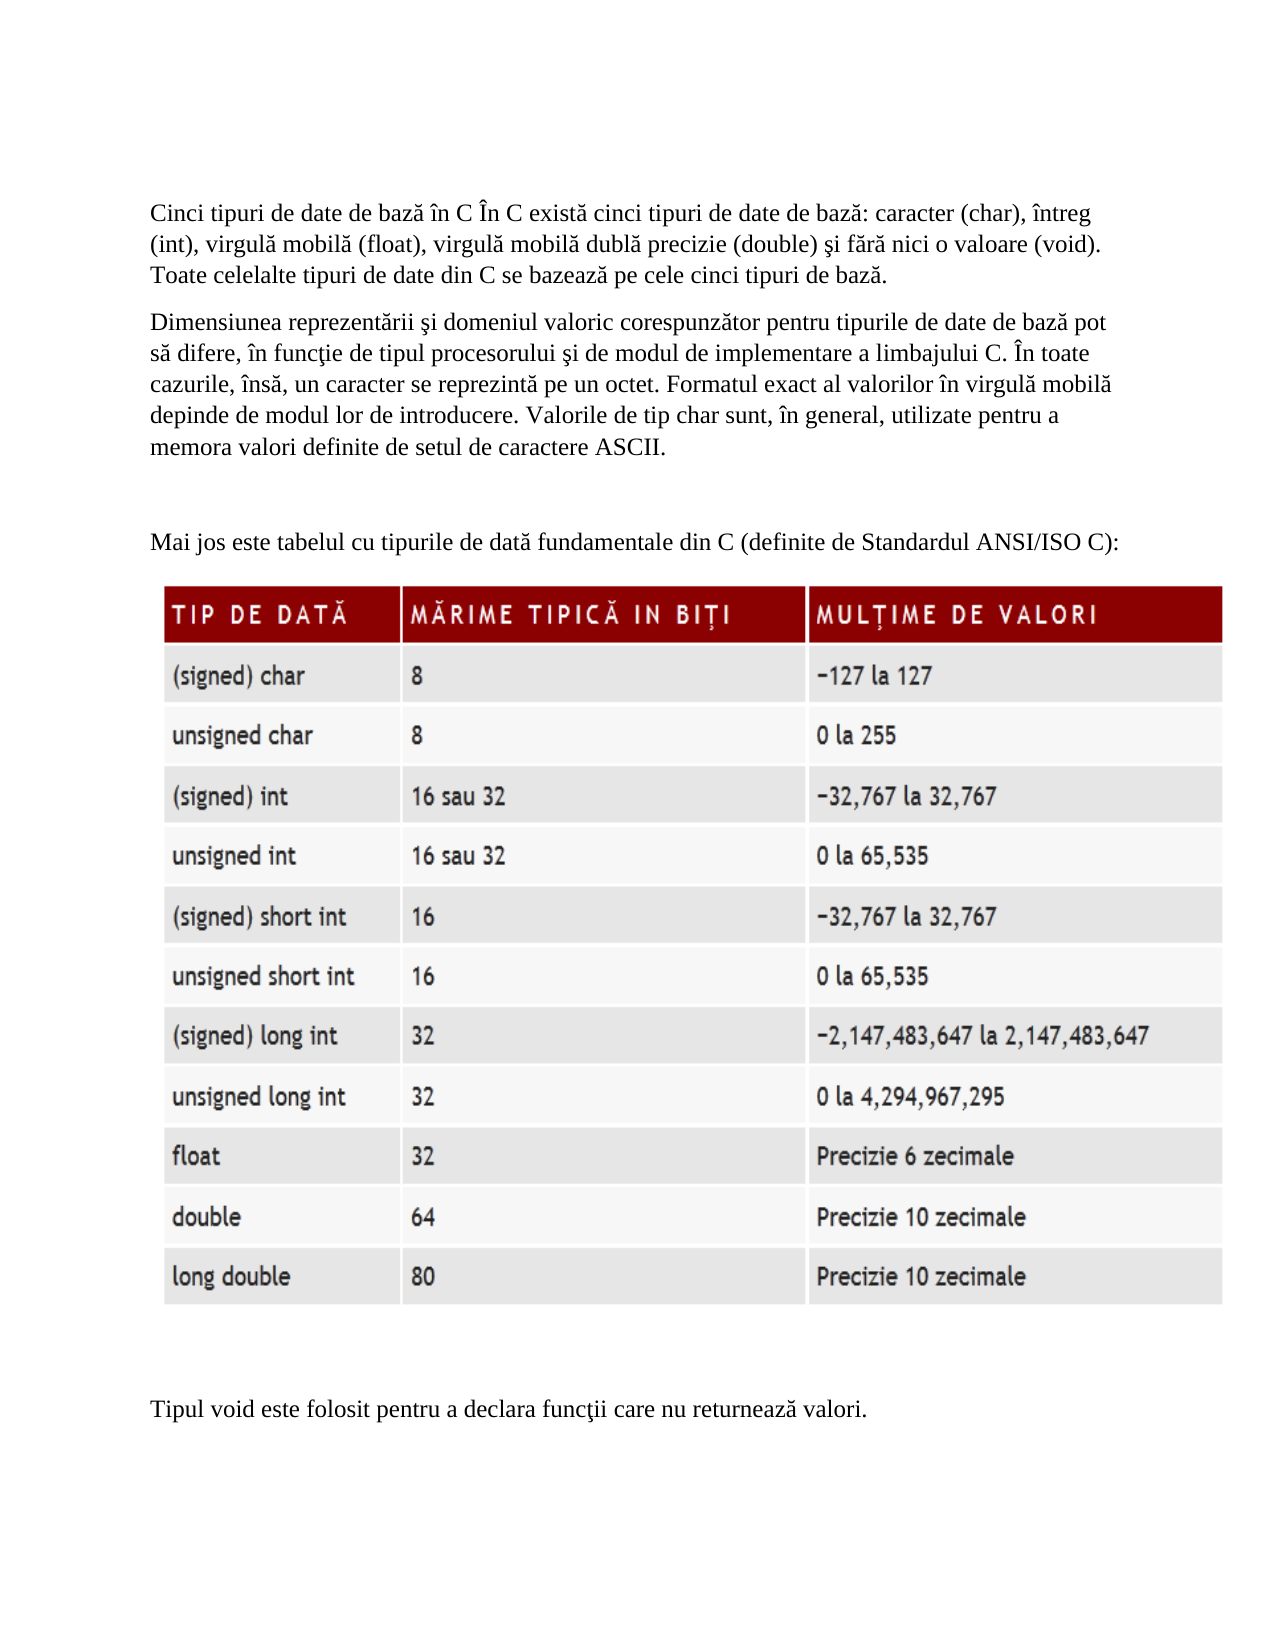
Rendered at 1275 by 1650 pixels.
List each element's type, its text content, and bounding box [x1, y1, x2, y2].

text Mai jos este tabelul cu tipurile de dată fundamentale din C (definite de Standardul ANSI/ISO C): [150, 527, 1125, 556]
text Cinci tipuri de date de bază în C În C există cinci tipuri de date de bază: caracter (char), întreg (int), virgulă mobilă (float), virgulă mobilă dublă precizie (double) şi fără nici o valoare (void). Toate celelalte tipuri de date din C se bazează pe cele cinci tipuri de bază. [150, 198, 1125, 288]
text Tipul void este folosit pentru a declara funcţii care nu returnează valori. [150, 1394, 1125, 1423]
text Dimensiunea reprezentării şi domeniul valoric corespunzător pentru tipurile de date de bază pot să difere, în funcţie de tipul procesorului şi de modul de implementare a limbajului C. În toate cazurile, însă, un caracter se reprezintă pe un octet. Formatul exact al valorilor în virgulă mobilă depinde de modul lor de introducere. Valorile de tip char sunt, în general, utilizate pentru a memora valori definite de setul de caractere ASCII. [150, 307, 1125, 460]
picture [150, 574, 1241, 1328]
